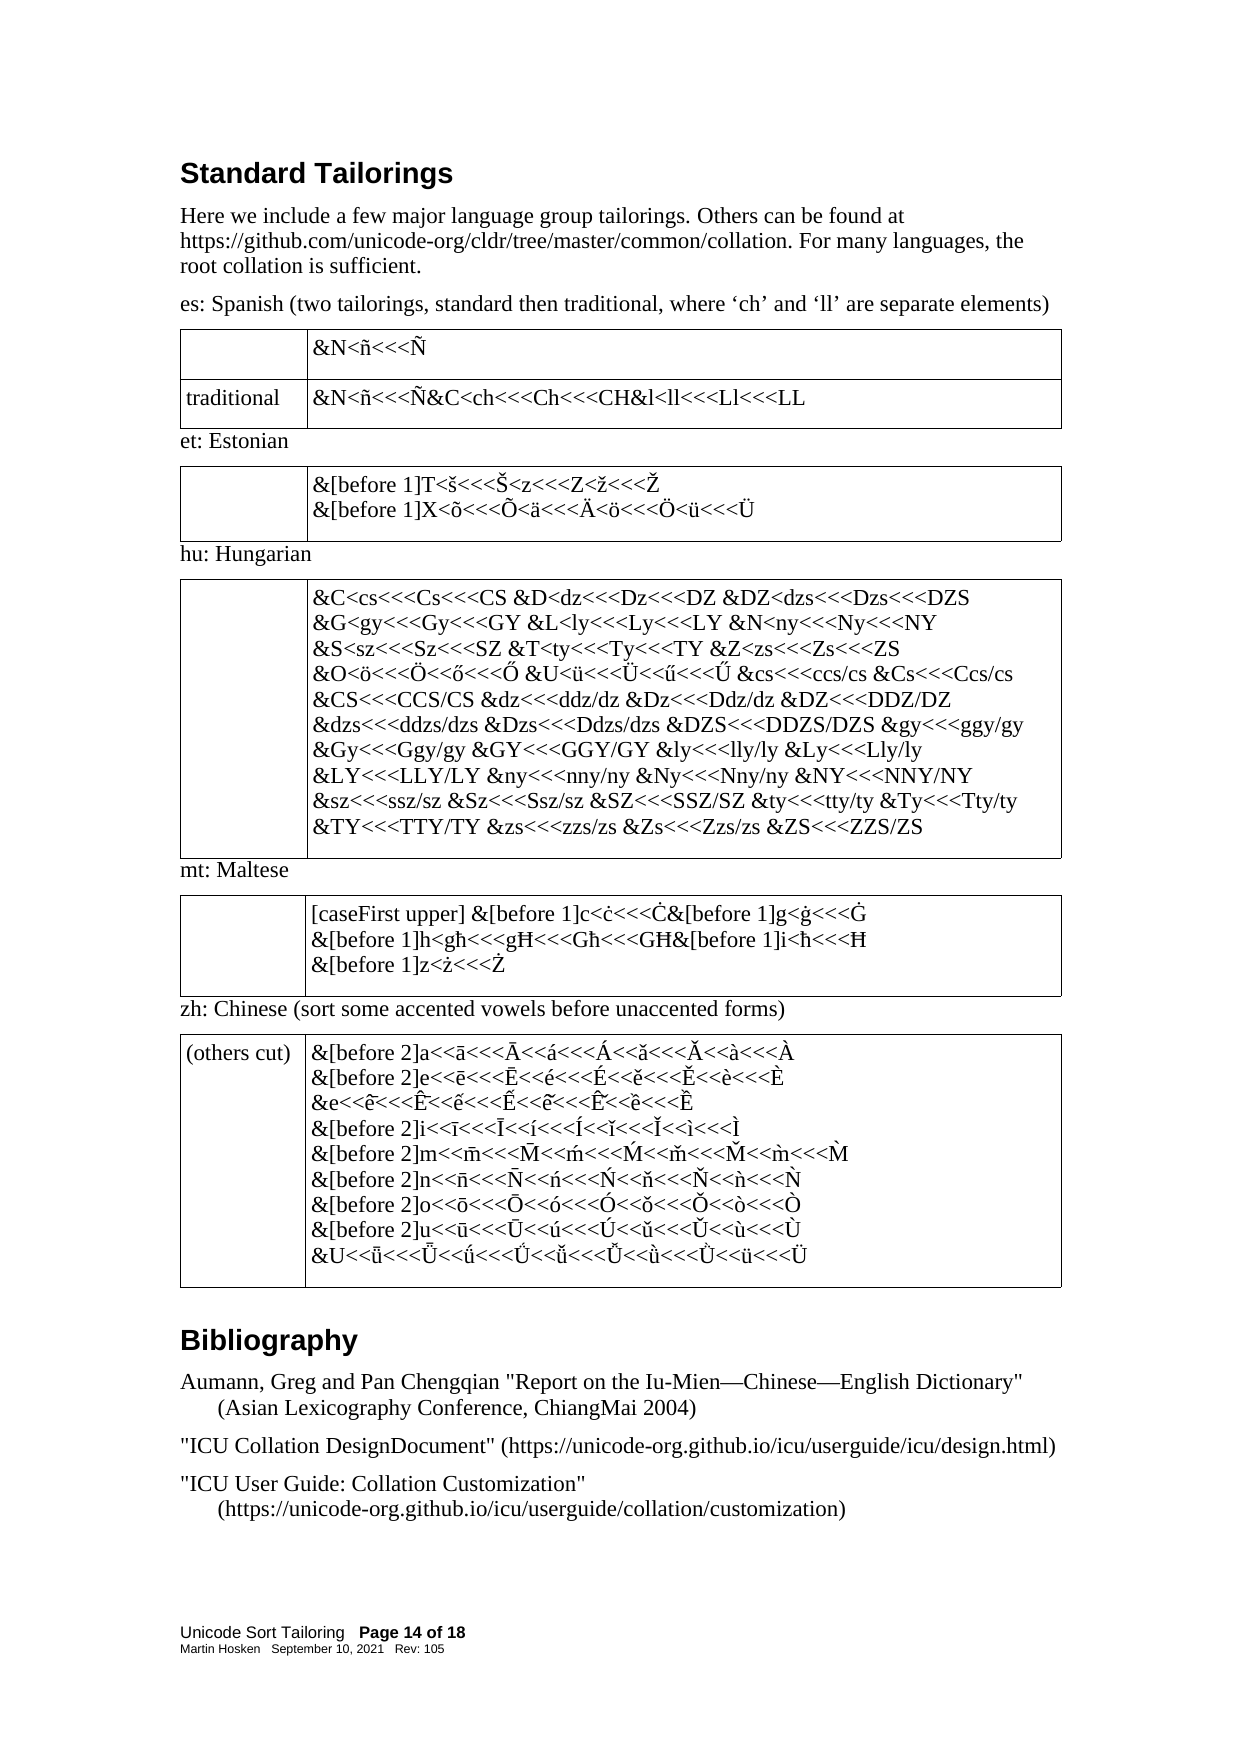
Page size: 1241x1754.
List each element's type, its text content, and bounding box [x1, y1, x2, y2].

text Aumann, Greg and Pan Chengqian "Report on the Iu-Mien—Chinese—English Dictionary" (Asian Lexicography Conference, ChiangMai 2004) [180, 1369, 1061, 1420]
table_header [181, 896, 305, 996]
subtitle Standard Tailorings [180, 157, 1061, 190]
table_header (others cut) [181, 1035, 305, 1287]
text "ICU Collation DesignDocument" (https://unicode-org.github.io/icu/userguide/icu/design.html) [180, 1433, 1061, 1458]
table_header [181, 467, 307, 541]
table_header [caseFirst upper] &[before 1]c<ċ<<<Ċ&[before 1]g<ġ<<<Ġ &[before 1]h<għ<<<gĦ<<<Għ<<<GĦ&[before 1]i<ħ<<<Ħ &[before 1]z<ż<<<Ż [306, 896, 1061, 996]
table_header [181, 330, 307, 379]
list et: Estonian [180, 429, 1061, 454]
text Here we include a few major language group tailorings. Others can be found at https://github.com/unicode-org/cldr/tree/master/common/collation. For many languages, the root collation is sufficient. [180, 203, 1061, 279]
subtitle Bibliography [180, 1324, 1061, 1357]
table_cell traditional [181, 380, 307, 428]
table_header &[before 1]T<š<<<Š<z<<<Z<ž<<<Ž &[before 1]X<õ<<<Õ<ä<<<Ä<ö<<<Ö<ü<<<Ü [308, 467, 1061, 541]
table_header &N<ñ<<<Ñ [308, 330, 1061, 379]
table_header [181, 580, 307, 857]
table_header &C<cs<<<Cs<<<CS &D<dz<<<Dz<<<DZ &DZ<dzs<<<Dzs<<<DZS &G<gy<<<Gy<<<GY &L<ly<<<Ly<<<LY &N<ny<<<Ny<<<NY &S<sz<<<Sz<<<SZ &T<ty<<<Ty<<<TY &Z<zs<<<Zs<<<ZS &O<ö<<<Ö<<ő<<<Ő &U<ü<<<Ü<<ű<<<Ű &cs<<<ccs/cs &Cs<<<Ccs/cs &CS<<<CCS/CS &dz<<<ddz/dz &Dz<<<Ddz/dz &DZ<<<DDZ/DZ &dzs<<<ddzs/dzs &Dzs<<<Ddzs/dzs &DZS<<<DDZS/DZS &gy<<<ggy/gy &Gy<<<Ggy/gy &GY<<<GGY/GY &ly<<<lly/ly &Ly<<<Lly/ly &LY<<<LLY/LY &ny<<<nny/ny &Ny<<<Nny/ny &NY<<<NNY/NY &sz<<<ssz/sz &Sz<<<Ssz/sz &SZ<<<SSZ/SZ &ty<<<tty/ty &Ty<<<Tty/ty &TY<<<TTY/TY &zs<<<zzs/zs &Zs<<<Zzs/zs &ZS<<<ZZS/ZS [308, 580, 1061, 857]
table_header &[before 2]a<<ā<<<Ā<<á<<<Á<<ǎ<<<Ǎ<<à<<<À &[before 2]e<<ē<<<Ē<<é<<<É<<ě<<<Ě<<è<<<È &e<<ê̄<<<Ê̄<<ế<<<Ế<<ê̌<<<Ê̌<<ề<<<Ề &[before 2]i<<ī<<<Ī<<í<<<Í<<ǐ<<<Ǐ<<ì<<<Ì &[before 2]m<<m̄<<<M̄<<ḿ<<<Ḿ<<m̌<<<M̌<<m̀<<<M̀ &[before 2]n<<n̄<<<N̄<<ń<<<Ń<<ň<<<Ň<<ǹ<<<Ǹ &[before 2]o<<ō<<<Ō<<ó<<<Ó<<ǒ<<<Ǒ<<ò<<<Ò &[before 2]u<<ū<<<Ū<<ú<<<Ú<<ǔ<<<Ǔ<<ù<<<Ù &U<<ǖ<<<Ǖ<<ǘ<<<Ǘ<<ǚ<<<Ǚ<<ǜ<<<Ǜ<<ü<<<Ü [306, 1035, 1061, 1287]
text "ICU User Guide: Collation Customization" (https://unicode-org.github.io/icu/userguide/collation/customization) [180, 1471, 1061, 1521]
table_cell &N<ñ<<<Ñ&C<ch<<<Ch<<<CH&l<ll<<<Ll<<<LL [308, 380, 1061, 428]
